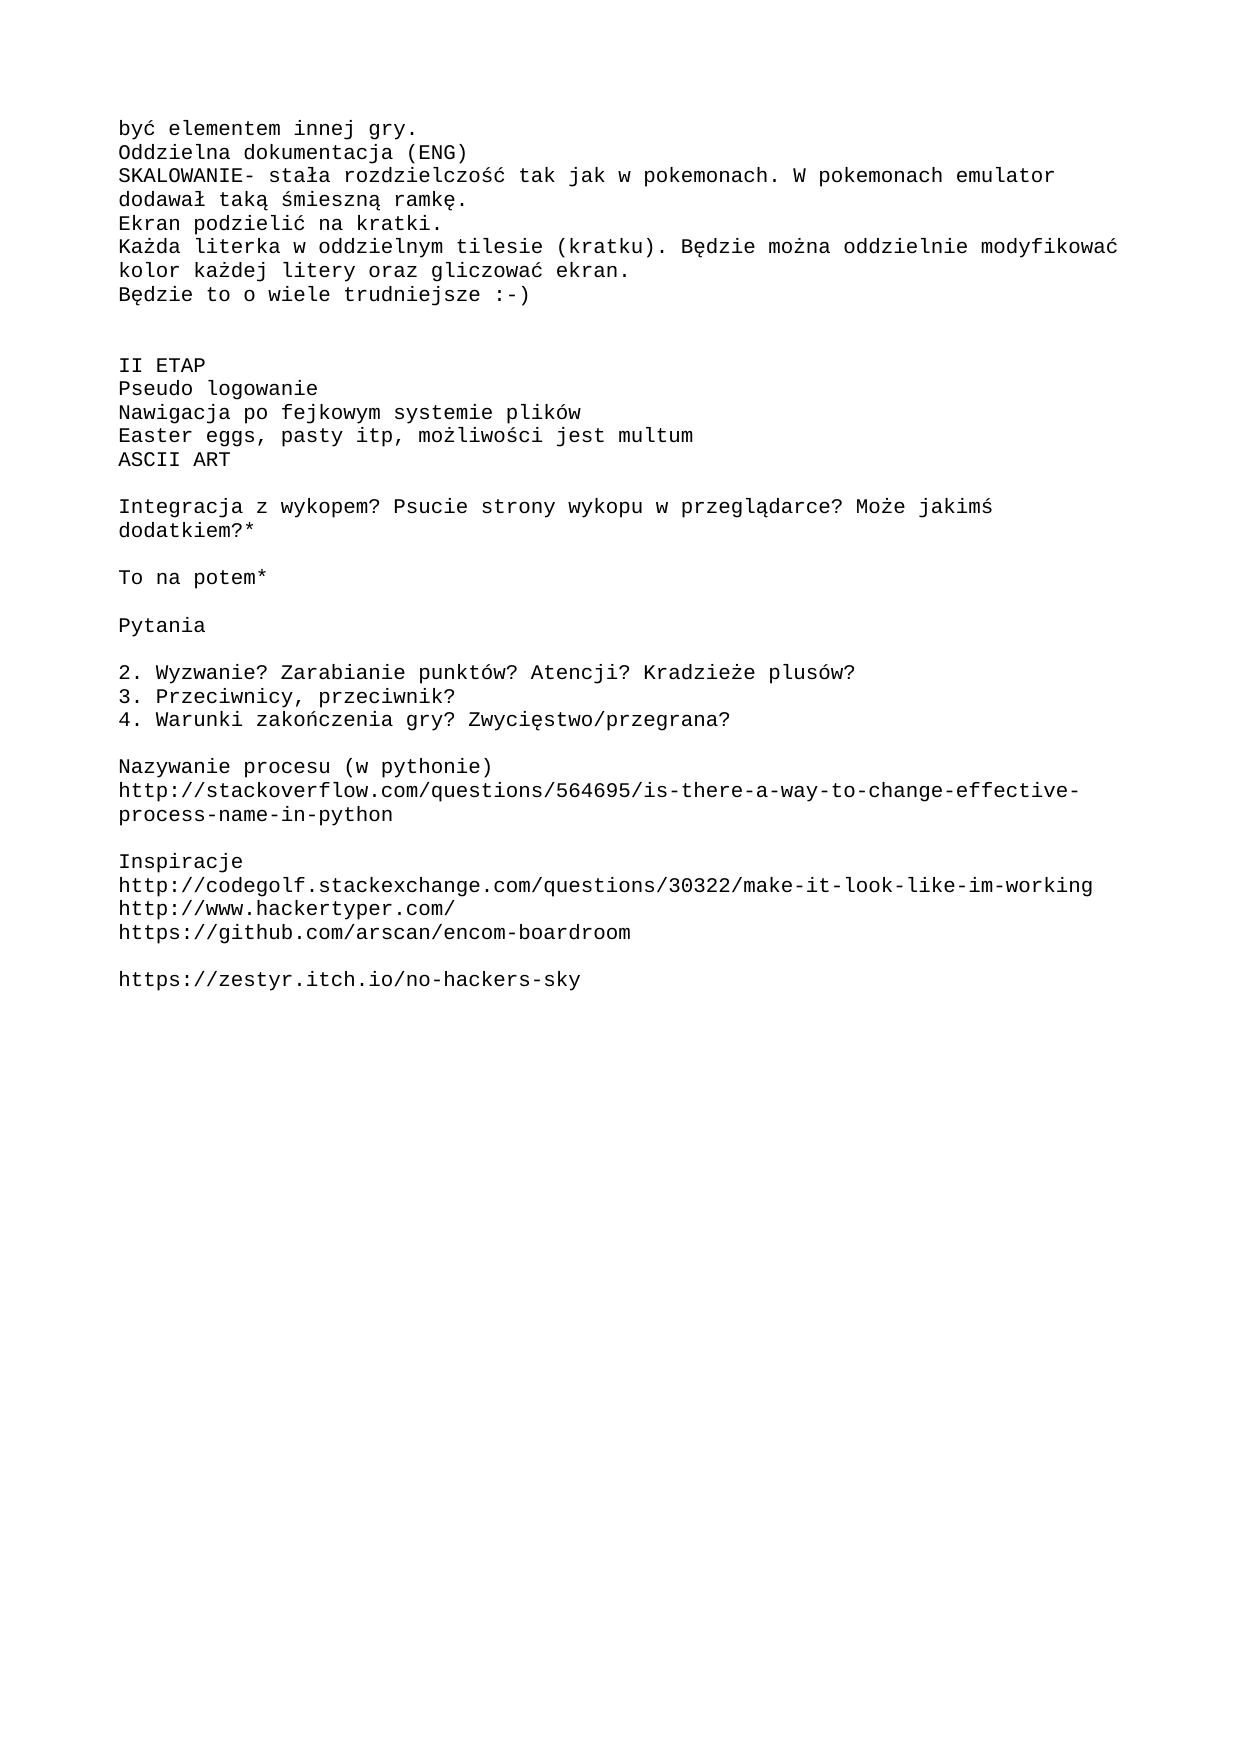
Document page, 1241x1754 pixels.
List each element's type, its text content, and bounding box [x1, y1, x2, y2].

text http://stackoverflow.com/questions/564695/is-there-a-way-to-change-effective-process-name-in-python [118, 780, 1122, 827]
text Ekran podzielić na kratki. [118, 213, 1122, 236]
text Oddzielna dokumentacja (ENG) [118, 142, 1122, 165]
text 3. Przeciwnicy, przeciwnik? [118, 686, 1122, 709]
text 2. Wyzwanie? Zarabianie punktów? Atencji? Kradzieże plusów? [118, 662, 1122, 686]
text Integracja z wykopem? Psucie strony wykopu w przeglądarce? Może jakimś dodatkiem?* [118, 496, 1122, 544]
text http://codegolf.stackexchange.com/questions/30322/make-it-look-like-im-working [118, 875, 1122, 898]
text Pytania [118, 615, 1122, 638]
text ASCII ART [118, 449, 1122, 473]
text Będzie to o wiele trudniejsze :-) [118, 284, 1122, 307]
text https://github.com/arscan/encom-boardroom [118, 922, 1122, 946]
text SKALOWANIE- stała rozdzielczość tak jak w pokemonach. W pokemonach emulator dodawał taką śmieszną ramkę. [118, 165, 1122, 213]
text Każda literka w oddzielnym tilesie (kratku). Będzie można oddzielnie modyfikować kolor każdej litery oraz gliczować ekran. [118, 236, 1122, 284]
text być elementem innej gry. [118, 118, 1122, 142]
text 4. Warunki zakończenia gry? Zwycięstwo/przegrana? [118, 709, 1122, 733]
text Easter eggs, pasty itp, możliwości jest multum [118, 426, 1122, 449]
text II ETAP [118, 354, 1122, 378]
text Pseudo logowanie [118, 378, 1122, 402]
text Nazywanie procesu (w pythonie) [118, 757, 1122, 780]
text http://www.hackertyper.com/ [118, 898, 1122, 922]
text Nawigacja po fejkowym systemie plików [118, 402, 1122, 426]
text To na potem* [118, 567, 1122, 591]
text Inspiracje [118, 851, 1122, 875]
text https://zestyr.itch.io/no-hackers-sky [118, 969, 1122, 993]
